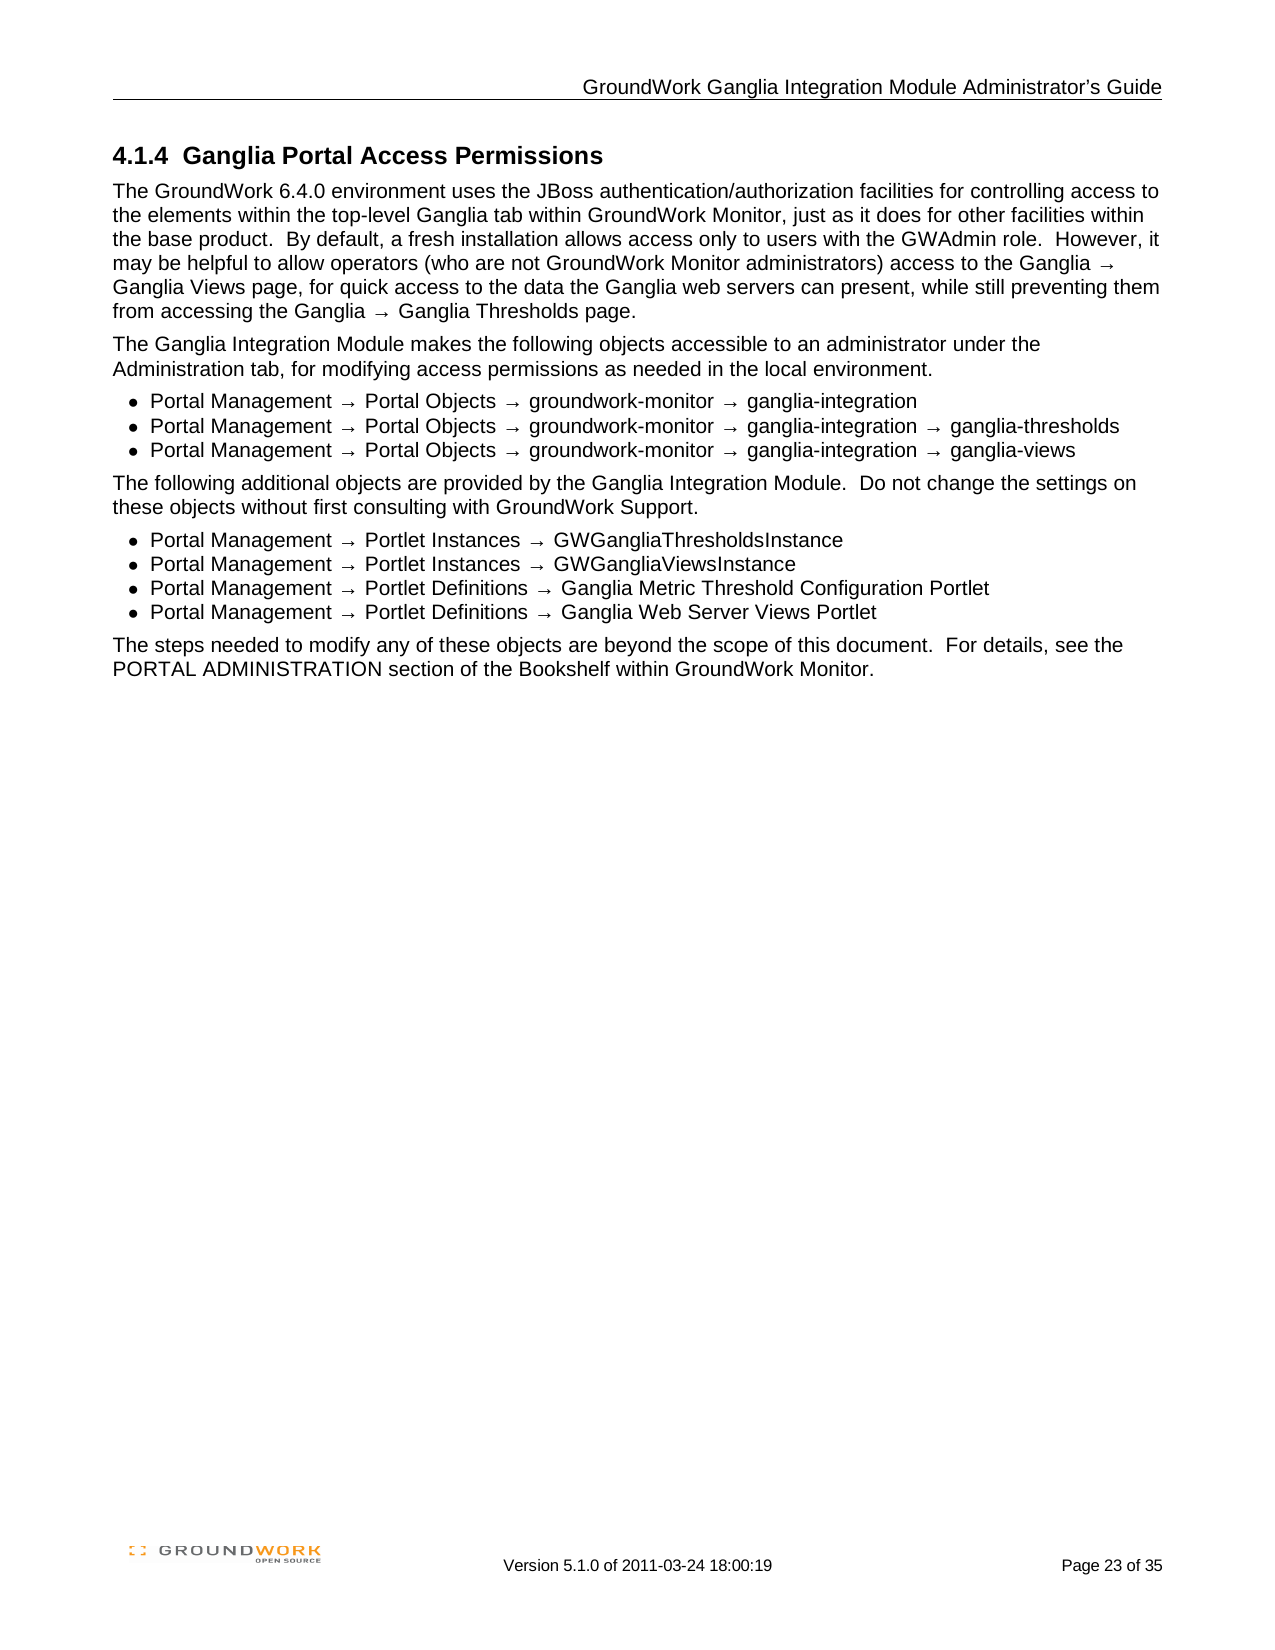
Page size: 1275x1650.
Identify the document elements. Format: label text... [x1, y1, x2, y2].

text The steps needed to modify any of these objects are beyond the scope of this document. For details, see the PORTAL ADMINISTRATION section of the Bookshelf within GroundWork Monitor. [112, 633, 1162, 681]
subtitle Ganglia Portal Access Permissions [112, 141, 1162, 170]
list Portal Management → Portal Objects → groundwork-monitor → ganglia-integration → ganglia-views [127, 438, 1162, 462]
text The GroundWork 6.4.0 environment uses the JBoss authentication/authorization facilities for controlling access to the elements within the top-level Ganglia tab within GroundWork Monitor, just as it does for other facilities within the base product. By default, a fresh installation allows access only to users with the GWAdmin role. However, it may be helpful to allow operators (who are not GroundWork Monitor administrators) access to the Ganglia → Ganglia Views page, for quick access to the data the Ganglia web servers can present, while still preventing them from accessing the Ganglia → Ganglia Thresholds page. [112, 179, 1162, 323]
list Portal Management → Portlet Instances → GWGangliaThresholdsInstance [127, 528, 1162, 552]
picture [129, 1546, 321, 1563]
list Portal Management → Portlet Definitions → Ganglia Web Server Views Portlet [127, 600, 1162, 624]
text The following additional objects are provided by the Ganglia Integration Module. Do not change the settings on these objects without first consulting with GroundWork Support. [112, 471, 1162, 519]
list Portal Management → Portal Objects → groundwork-monitor → ganglia-integration [127, 389, 1162, 413]
list Portal Management → Portlet Definitions → Ganglia Metric Threshold Configuration Portlet [127, 576, 1162, 600]
text The Ganglia Integration Module makes the following objects accessible to an administrator under the Administration tab, for modifying access permissions as needed in the local environment. [112, 332, 1162, 381]
list Portal Management → Portal Objects → groundwork-monitor → ganglia-integration → ganglia-thresholds [127, 413, 1162, 438]
list Portal Management → Portlet Instances → GWGangliaViewsInstance [127, 552, 1162, 576]
